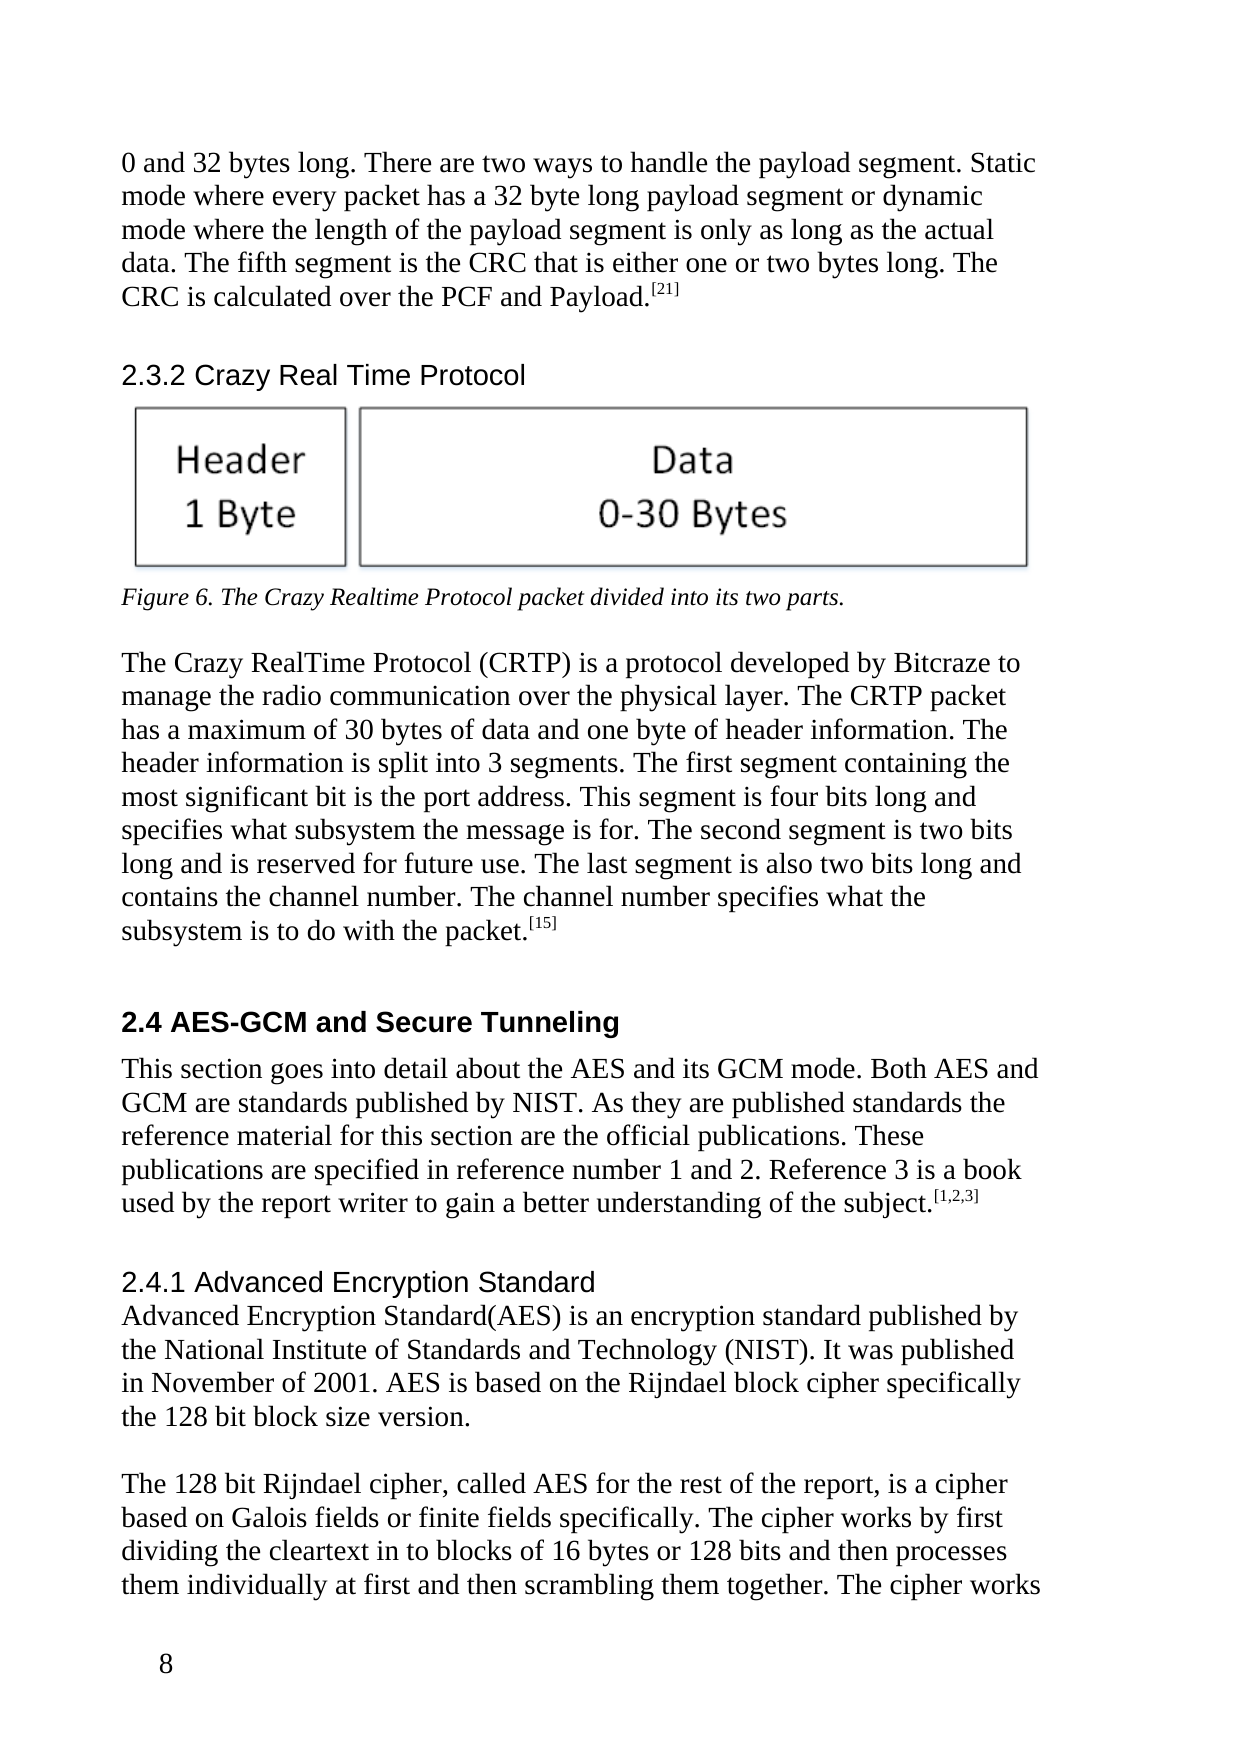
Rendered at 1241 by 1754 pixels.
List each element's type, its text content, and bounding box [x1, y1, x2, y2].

subtitle Crazy Real Time Protocol [121, 358, 1042, 392]
text This section goes into detail about the AES and its GCM mode. Both AES and GCM are standards published by NIST. As they are published standards the reference material for this section are the official publications. These publications are specified in reference number 1 and 2. Reference 3 is a book used by the report writer to gain a better understanding of the subject.[1,2,3] [121, 1051, 1042, 1219]
text 0 and 32 bytes long. There are two ways to handle the payload segment. Static mode where every packet has a 32 byte long payload segment or dynamic mode where the length of the payload segment is only as long as the actual data. The fifth segment is the CRC that is either one or two bytes long. The CRC is calculated over the PCF and Payload.[21] [121, 145, 1042, 312]
subtitle AES-GCM and Secure Tunneling [121, 1005, 1042, 1039]
subtitle Advanced Encryption Standard [121, 1265, 1042, 1298]
text The Crazy RealTime Protocol (CRTP) is a protocol developed by Bitcraze to manage the radio communication over the physical layer. The CRTP packet has a maximum of 30 bytes of data and one byte of header information. The header information is split into 3 segments. The first segment containing the most significant bit is the port address. This segment is four bits long and specifies what subsystem the message is for. The second segment is two bits long and is reserved for future use. The last segment is also two bits long and contains the channel number. The channel number specifies what the subsystem is to do with the packet.[15] [121, 645, 1042, 947]
text The 128 bit Rijndael cipher, called AES for the rest of the report, is a cipher based on Galois fields or finite fields specifically. The cipher works by first dividing the cleartext in to blocks of 16 bytes or 128 bits and then processes them individually at first and then scrambling them together. The cipher works [121, 1466, 1042, 1600]
text Advanced Encryption Standard(AES) is an encryption standard published by the National Institute of Standards and Technology (NIST). It was published in November of 2001. AES is based on the Rijndael block cipher specifically the 128 bit block size version. [121, 1298, 1042, 1433]
picture [121, 404, 1043, 577]
text Figure 6. The Crazy Realtime Protocol packet divided into its two parts. [121, 577, 1042, 611]
